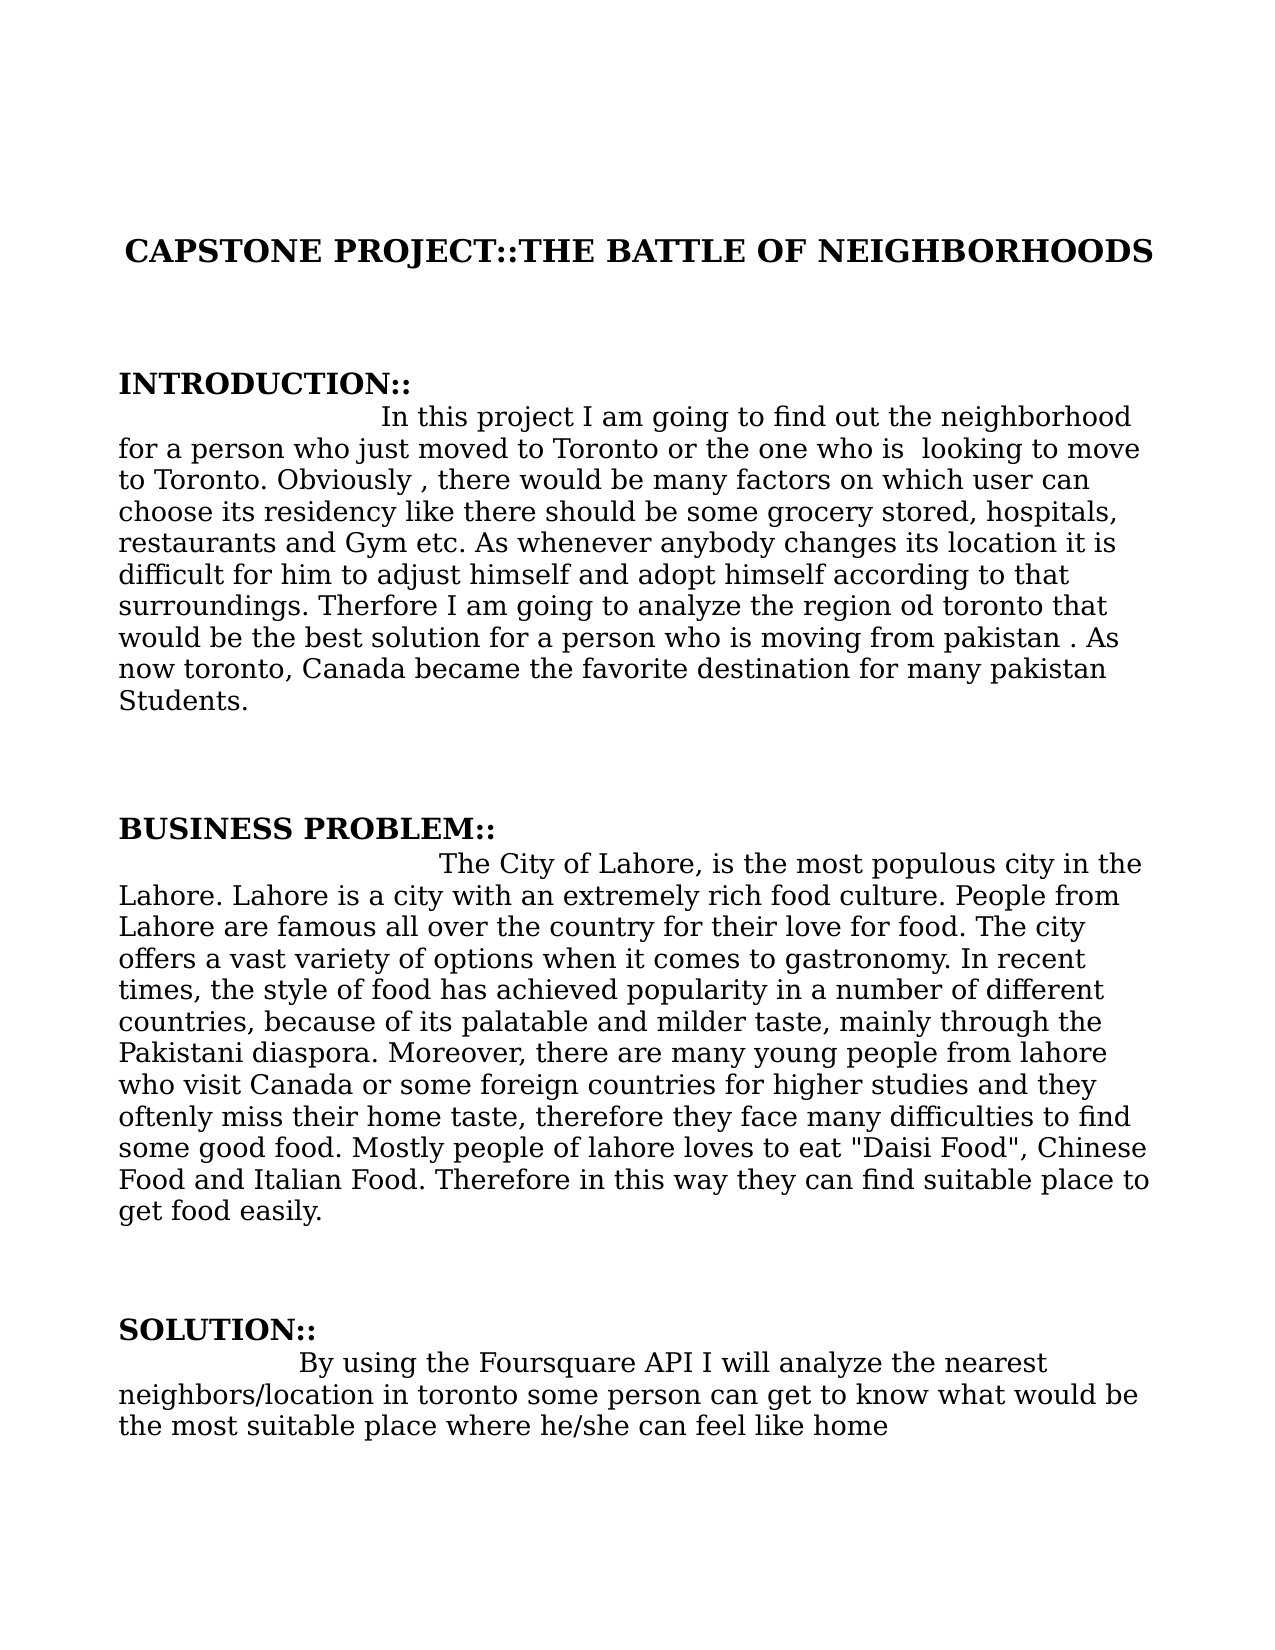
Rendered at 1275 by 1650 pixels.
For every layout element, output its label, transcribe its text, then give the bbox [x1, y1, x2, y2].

text INTRODUCTION:: [118, 367, 1157, 401]
text CAPSTONE PROJECT::THE BATTLE OF NEIGHBORHOODS [118, 233, 1157, 270]
text By using the Foursquare API I will analyze the nearest neighbors/location in toronto some person can get to know what would be the most suitable place where he/she can feel like home [118, 1348, 1157, 1442]
text SOLUTION:: [118, 1313, 1157, 1348]
text In this project I am going to find out the neighborhood for a person who just moved to Toronto or the one who is looking to move to Toronto. Obviously , there would be many factors on which user can choose its residency like there should be some grocery stored, hospitals, restaurants and Gym etc. As whenever anybody changes its location it is difficult for him to adjust himself and adopt himself according to that surroundings. Therfore I am going to analyze the region od toronto that would be the best solution for a person who is moving from pakistan . As now toronto, Canada became the favorite destination for many pakistan Students. [118, 401, 1157, 717]
text BUSINESS PROBLEM:: [118, 812, 1157, 846]
text The City of Lahore, is the most populous city in the Lahore. Lahore is a city with an extremely rich food culture. People from Lahore are famous all over the country for their love for food. The city offers a vast variety of options when it comes to gastronomy. In recent times, the style of food has achieved popularity in a number of different countries, because of its palatable and milder taste, mainly through the Pakistani diaspora. Moreover, there are many young people from lahore who visit Canada or some foreign countries for higher studies and they oftenly miss their home taste, therefore they face many difficulties to find some good food. Mostly people of lahore loves to eat "Daisi Food", Chinese Food and Italian Food. Therefore in this way they can find suitable place to get food easily. [118, 846, 1157, 1227]
